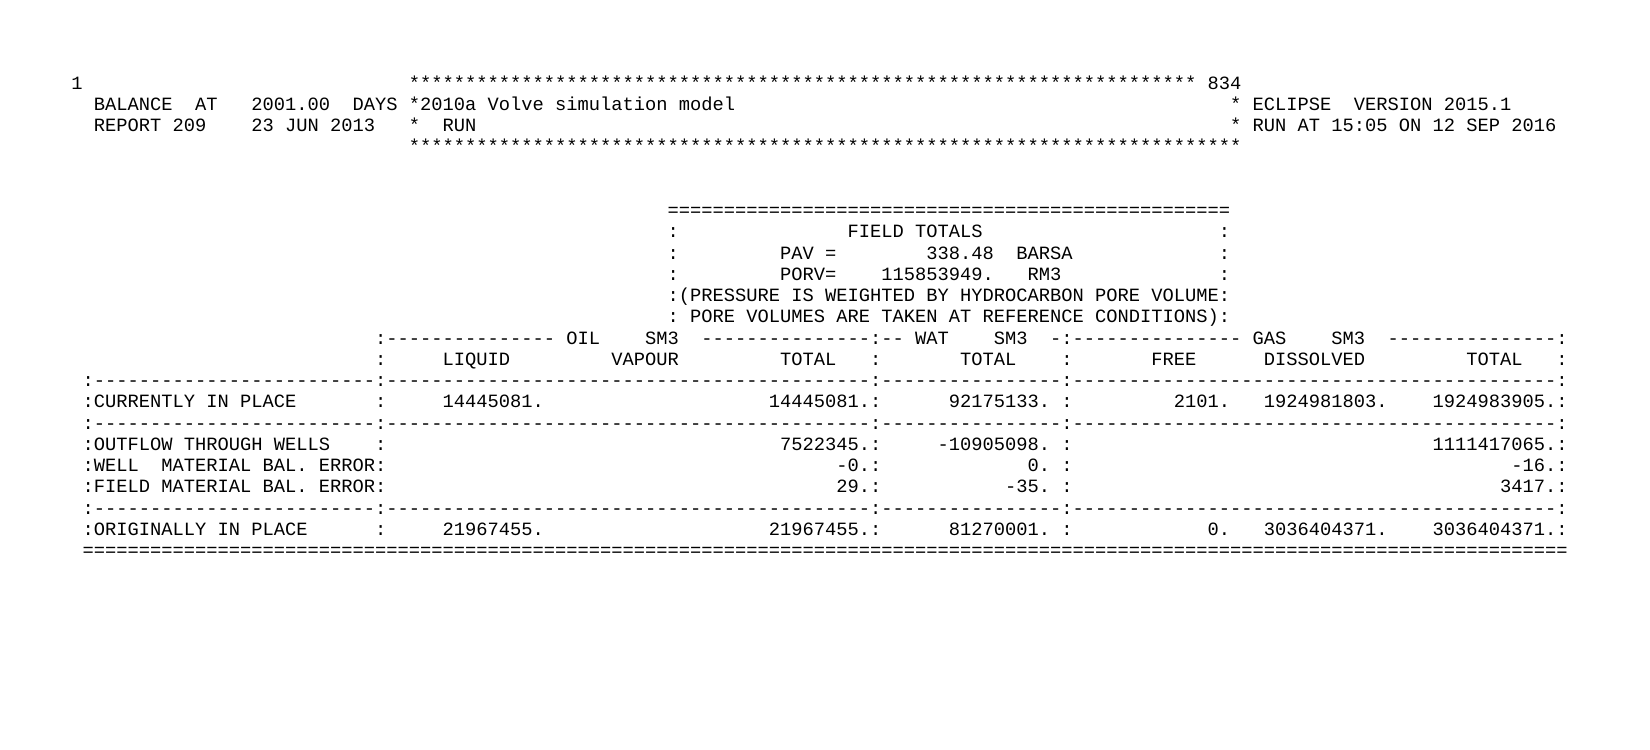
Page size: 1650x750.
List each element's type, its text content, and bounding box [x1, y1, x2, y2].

text :--------------- OIL SM3 ---------------:-- WAT SM3 -:--------------- GAS SM3 ---------------: [71, 328, 1584, 350]
text :-------------------------:-------------------------------------------:----------------:-------------------------------------------: [71, 371, 1584, 392]
text :FIELD MATERIAL BAL. ERROR: 29.: -35. : 3417.: [71, 477, 1584, 498]
text :-------------------------:-------------------------------------------:----------------:-------------------------------------------: [71, 413, 1584, 435]
text BALANCE AT 2001.00 DAYS *2010a Volve simulation model * ECLIPSE VERSION 2015.1 [71, 95, 1584, 116]
text ************************************************************************** [71, 137, 1584, 158]
text :(PRESSURE IS WEIGHTED BY HYDROCARBON PORE VOLUME: [71, 286, 1584, 307]
text :OUTFLOW THROUGH WELLS : 7522345.: -10905098. : 1111417065.: [71, 435, 1584, 456]
text ==================================================================================================================================== [71, 541, 1584, 562]
text : PORV= 115853949. RM3 : [71, 265, 1584, 286]
text REPORT 209 23 JUN 2013 * RUN * RUN AT 15:05 ON 12 SEP 2016 [71, 116, 1584, 137]
text 1 ********************************************************************** 834 [71, 73, 1584, 95]
text :-------------------------:-------------------------------------------:----------------:-------------------------------------------: [71, 498, 1584, 520]
text ================================================== [71, 201, 1584, 222]
text : LIQUID VAPOUR TOTAL : TOTAL : FREE DISSOLVED TOTAL : [71, 350, 1584, 371]
text :CURRENTLY IN PLACE : 14445081. 14445081.: 92175133. : 2101. 1924981803. 1924983905.: [71, 392, 1584, 413]
text : FIELD TOTALS : [71, 222, 1584, 243]
text : PAV = 338.48 BARSA : [71, 243, 1584, 265]
text :ORIGINALLY IN PLACE : 21967455. 21967455.: 81270001. : 0. 3036404371. 3036404371.: [71, 520, 1584, 541]
text :WELL MATERIAL BAL. ERROR: -0.: 0. : -16.: [71, 456, 1584, 477]
text : PORE VOLUMES ARE TAKEN AT REFERENCE CONDITIONS): [71, 307, 1584, 328]
